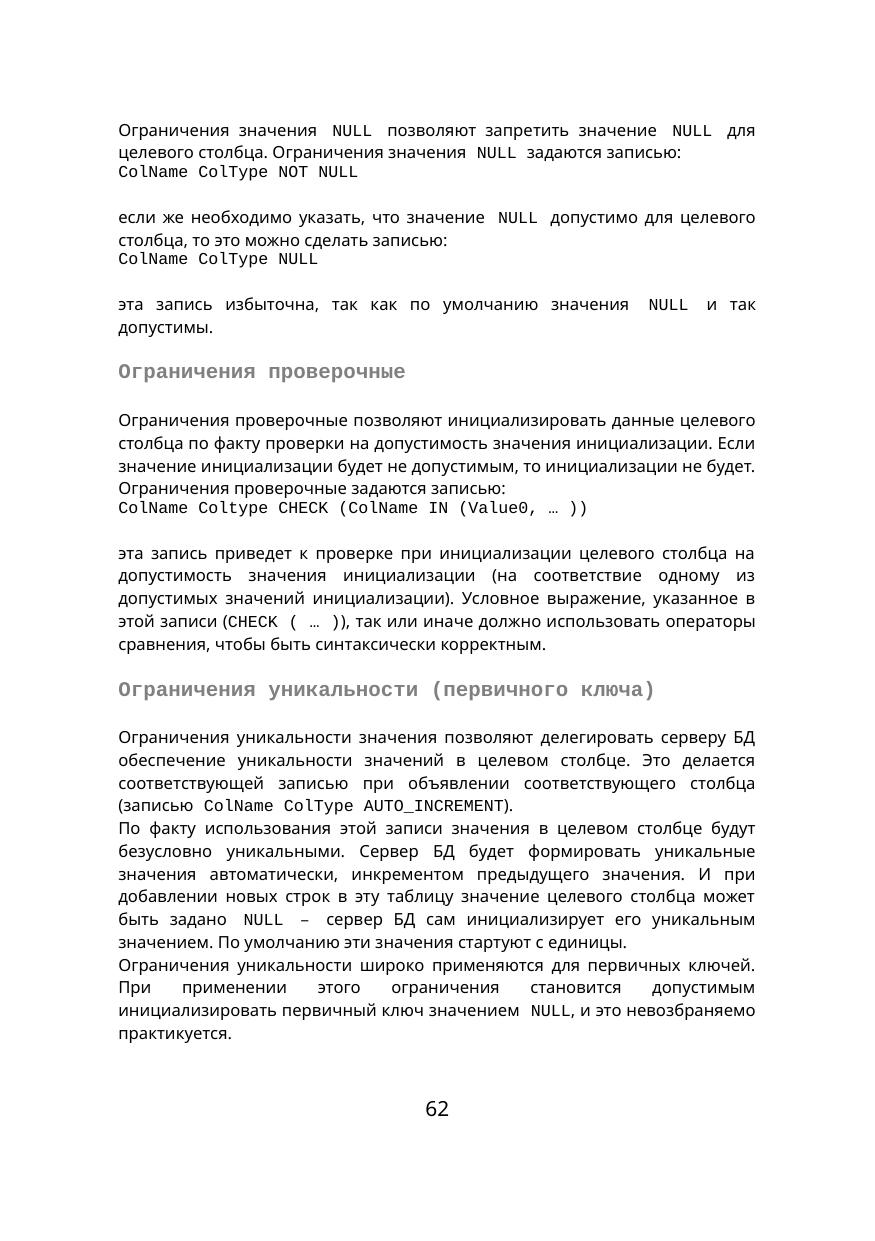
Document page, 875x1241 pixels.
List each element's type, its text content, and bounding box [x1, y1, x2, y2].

text Ограничения значения NULL позволяют запретить значение NULL для целевого столбца. Ограничения значения NULL задаются записью: [118, 118, 756, 164]
text ColName Coltype CHECK (ColName IN (Value0, … )) [118, 500, 756, 518]
text Ограничения уникальности широко применяются для первичных ключей. При применении этого ограничения становится допустимым инициализировать первичный ключ значением NULL, и это невозбраняемо практикуется. [118, 953, 756, 1044]
text Ограничения уникальности (первичного ключа) [118, 678, 756, 702]
text Ограничения уникальности значения позволяют делегировать серверу БД обеспечение уникальности значений в целевом столбце. Это делается соответствующей записью при объявлении соответствующего столбца (записью ColName ColType AUTO_INCREMENT). [118, 726, 756, 817]
text эта запись приведет к проверке при инициализации целевого столбца на допустимость значения инициализации (на соответствие одному из допустимых значений инициализации). Условное выражение, указанное в этой записи (CHECK ( … )), так или иначе должно использовать операторы сравнения, чтобы быть синтаксически корректным. [118, 541, 756, 655]
text эта запись избыточна, так как по умолчанию значения NULL и так допустимы. [118, 292, 756, 338]
text По факту использования этой записи значения в целевом столбце будут безусловно уникальными. Сервер БД будет формировать уникальные значения автоматически, инкрементом предыдущего значения. И при добавлении новых строк в эту таблицу значение целевого столбца может быть задано NULL – сервер БД сам инициализирует его уникальным значением. По умолчанию эти значения стартуют с единицы. [118, 817, 756, 953]
text ColName ColType NOT NULL [118, 164, 756, 183]
text Ограничения проверочные [118, 362, 756, 385]
text ColName ColType NULL [118, 251, 756, 270]
text Ограничения проверочные позволяют инициализировать данные целевого столбца по факту проверки на допустимость значения инициализации. Если значение инициализации будет не допустимым, то инициализации не будет. Ограничения проверочные задаются записью: [118, 409, 756, 500]
text если же необходимо указать, что значение NULL допустимо для целевого столбца, то это можно сделать записью: [118, 205, 756, 251]
